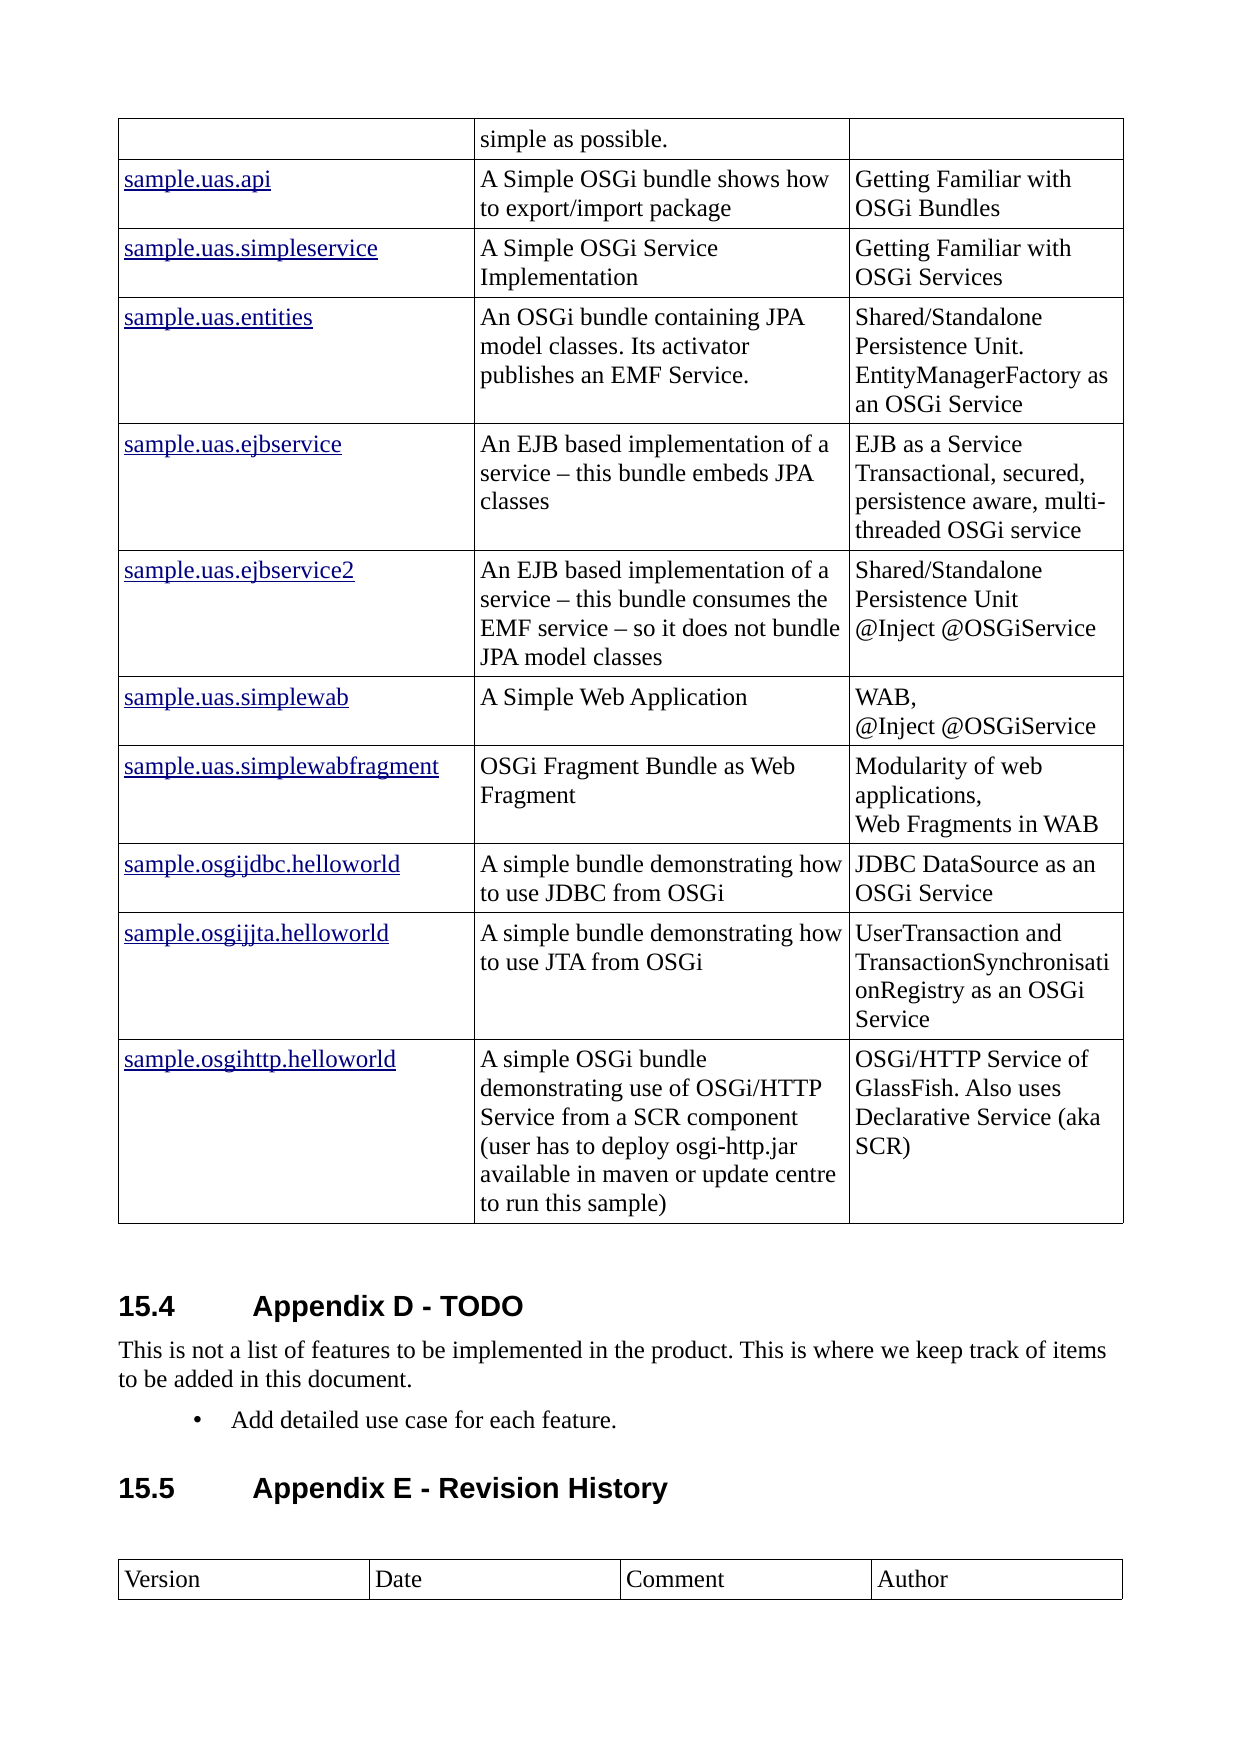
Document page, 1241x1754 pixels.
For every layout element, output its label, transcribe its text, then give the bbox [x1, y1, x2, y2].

subtitle Appendix E - Revision History [118, 1471, 1122, 1505]
table_header Author [872, 1560, 1122, 1599]
table_cell sample.uas.api [119, 160, 474, 227]
table_cell An EJB based implementation of a service – this bundle consumes the EMF service – so it does not bundle JPA model classes [475, 551, 849, 676]
table_cell sample.osgihttp.helloworld [119, 1040, 474, 1223]
table_cell OSGi/HTTP Service of GlassFish. Also uses Declarative Service (aka SCR) [850, 1040, 1123, 1223]
table_cell An EJB based implementation of a service – this bundle embeds JPA classes [475, 424, 849, 550]
table_cell sample.uas.simpleservice [119, 229, 474, 297]
table_header Version [119, 1560, 369, 1599]
table_cell sample.uas.ejbservice [119, 424, 474, 550]
table_cell A simple OSGi bundle demonstrating use of OSGi/HTTP Service from a SCR component (user has to deploy osgi-http.jar available in maven or update centre to run this sample) [475, 1040, 849, 1223]
table_cell Modularity of web applications, Web Fragments in WAB [850, 746, 1123, 843]
table_header Comment [621, 1560, 871, 1599]
table_cell OSGi Fragment Bundle as Web Fragment [475, 746, 849, 843]
subtitle Appendix D - TODO [118, 1289, 1122, 1323]
table_cell simple as possible. [475, 119, 849, 158]
table_cell [119, 119, 474, 158]
table_cell Getting Familiar with OSGi Bundles [850, 160, 1123, 227]
table_cell sample.uas.simplewab [119, 677, 474, 745]
table_cell Getting Familiar with OSGi Services [850, 229, 1123, 297]
table_cell JDBC DataSource as an OSGi Service [850, 844, 1123, 912]
table_cell sample.osgijdbc.helloworld [119, 844, 474, 912]
table_cell [850, 119, 1123, 158]
table_cell A Simple OSGi Service Implementation [475, 229, 849, 297]
list Add detailed use case for each feature. [193, 1405, 1122, 1434]
table_cell A simple bundle demonstrating how to use JDBC from OSGi [475, 844, 849, 912]
table_cell WAB, @Inject @OSGiService [850, 677, 1123, 745]
table_cell Shared/Standalone Persistence Unit. EntityManagerFactory as an OSGi Service [850, 298, 1123, 423]
table_cell A Simple Web Application [475, 677, 849, 745]
table_cell sample.uas.ejbservice2 [119, 551, 474, 676]
table_cell A Simple OSGi bundle shows how to export/import package [475, 160, 849, 227]
table_header Date [370, 1560, 620, 1599]
table_cell sample.uas.entities [119, 298, 474, 423]
text This is not a list of features to be implemented in the product. This is where we keep track of items to be added in this document. [118, 1335, 1122, 1393]
table_cell sample.osgijjta.helloworld [119, 913, 474, 1039]
table_cell EJB as a Service Transactional, secured, persistence aware, multi-threaded OSGi service [850, 424, 1123, 550]
table_cell UserTransaction and TransactionSynchronisationRegistry as an OSGi Service [850, 913, 1123, 1039]
table_cell Shared/Standalone Persistence Unit @Inject @OSGiService [850, 551, 1123, 676]
table_cell sample.uas.simplewabfragment [119, 746, 474, 843]
table_cell A simple bundle demonstrating how to use JTA from OSGi [475, 913, 849, 1039]
table_cell An OSGi bundle containing JPA model classes. Its activator publishes an EMF Service. [475, 298, 849, 423]
